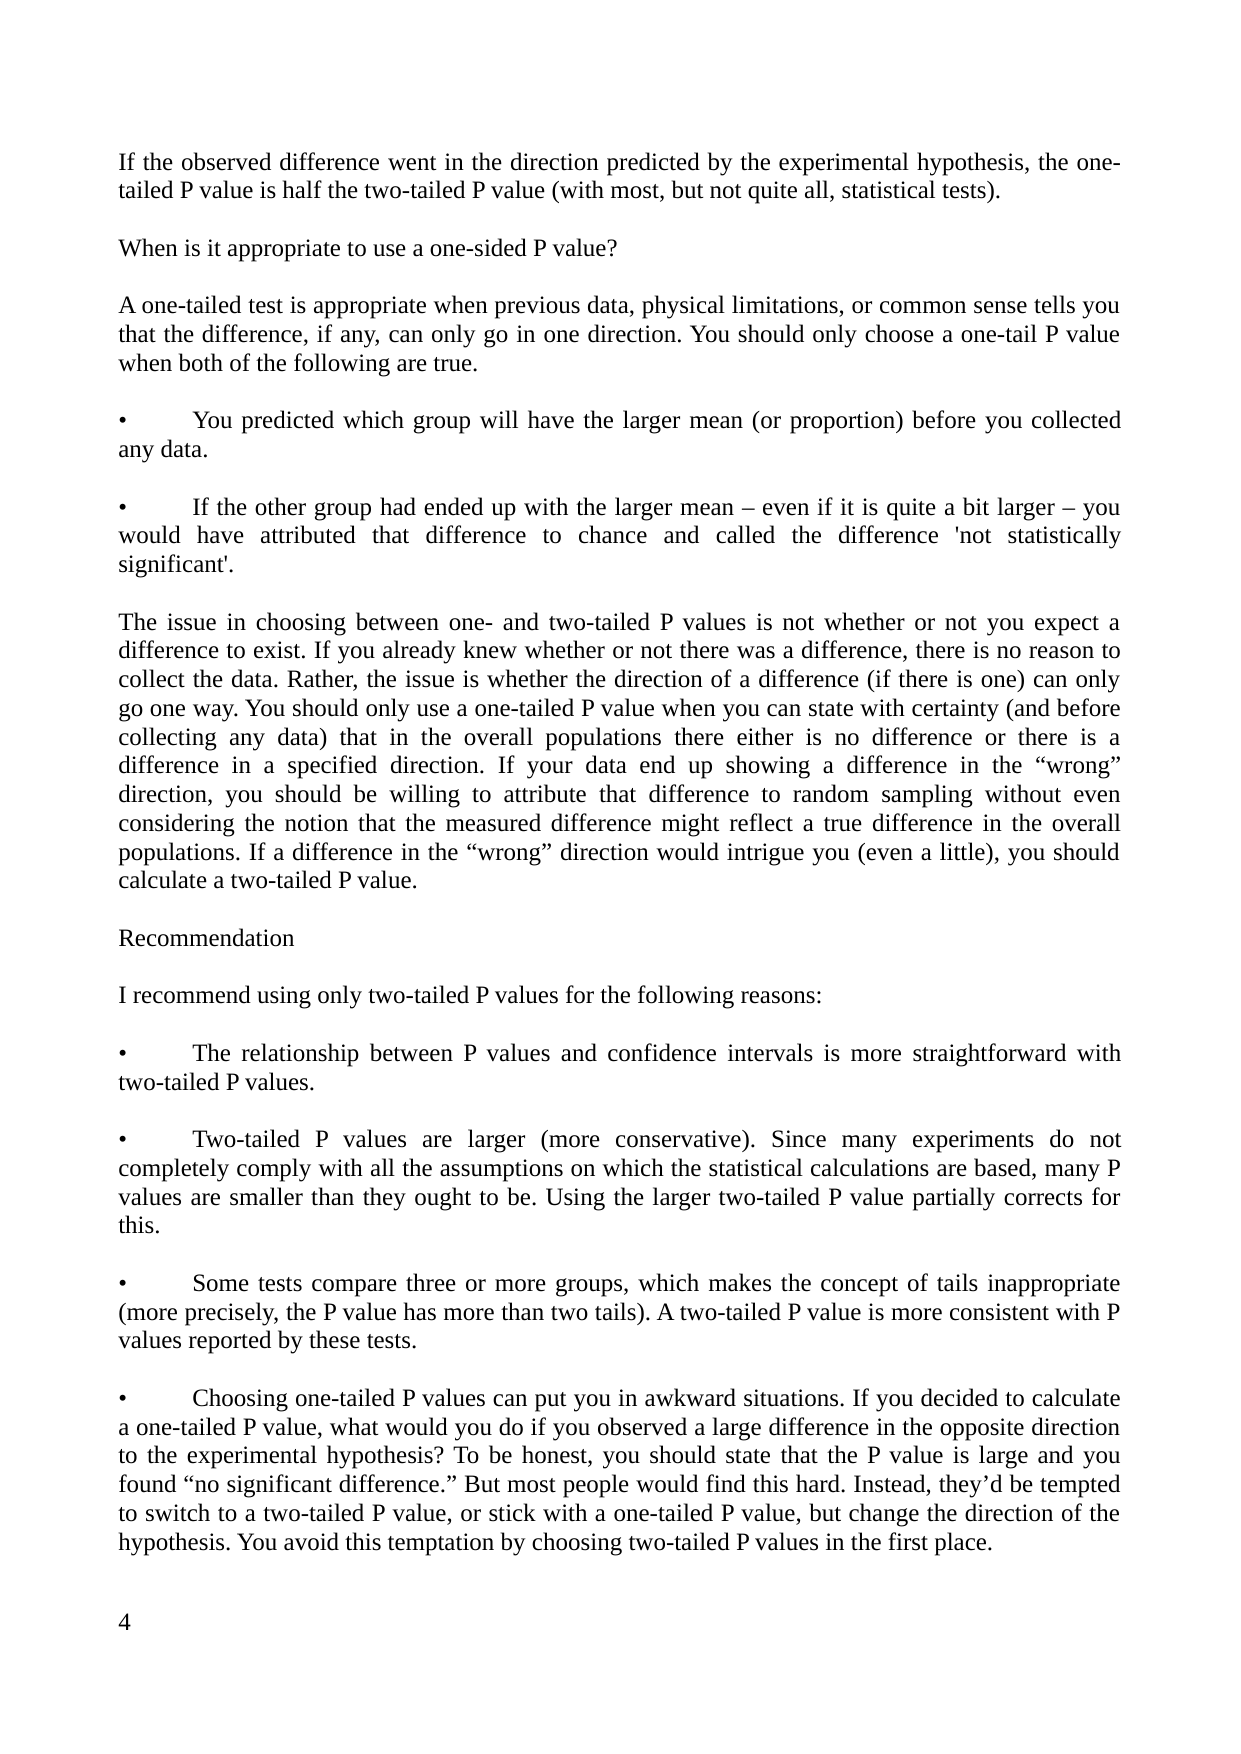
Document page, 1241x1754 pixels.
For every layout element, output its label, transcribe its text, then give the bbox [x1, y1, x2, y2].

text • Choosing one-tailed P values can put you in awkward situations. If you decided to calculate a one-tailed P value, what would you do if you observed a large difference in the opposite direction to the experimental hypothesis? To be honest, you should state that the P value is large and you found “no significant difference.” But most people would find this hard. Instead, they’d be tempted to switch to a two-tailed P value, or stick with a one-tailed P value, but change the direction of the hypothesis. You avoid this temptation by choosing two-tailed P values in the first place. [118, 1383, 1122, 1556]
text I recommend using only two-tailed P values for the following reasons: [118, 981, 1122, 1009]
text • The relationship between P values and confidence intervals is more straightforward with two-tailed P values. [118, 1038, 1122, 1096]
text A one-tailed test is appropriate when previous data, physical limitations, or common sense tells you that the difference, if any, can only go in one direction. You should only choose a one-tail P value when both of the following are true. [118, 291, 1122, 377]
text • If the other group had ended up with the larger mean – even if it is quite a bit larger – you would have attributed that difference to chance and called the difference 'not statistically significant'. [118, 492, 1122, 578]
text Recommendation [118, 923, 1122, 952]
text The issue in choosing between one- and two-tailed P values is not whether or not you expect a difference to exist. If you already knew whether or not there was a difference, there is no reason to collect the data. Rather, the issue is whether the direction of a difference (if there is one) can only go one way. You should only use a one-tailed P value when you can state with certainty (and before collecting any data) that in the overall populations there either is no difference or there is a difference in a specified direction. If your data end up showing a difference in the “wrong” direction, you should be willing to attribute that difference to random sampling without even considering the notion that the measured difference might reflect a true difference in the overall populations. If a difference in the “wrong” direction would intrigue you (even a little), you should calculate a two-tailed P value. [118, 607, 1122, 894]
text • Some tests compare three or more groups, which makes the concept of tails inappropriate (more precisely, the P value has more than two tails). A two-tailed P value is more consistent with P values reported by these tests. [118, 1268, 1122, 1354]
text If the observed difference went in the direction predicted by the experimental hypothesis, the one-tailed P value is half the two-tailed P value (with most, but not quite all, statistical tests). [118, 147, 1122, 204]
text When is it appropriate to use a one-sided P value? [118, 233, 1122, 262]
text • Two-tailed P values are larger (more conservative). Since many experiments do not completely comply with all the assumptions on which the statistical calculations are based, many P values are smaller than they ought to be. Using the larger two-tailed P value partially corrects for this. [118, 1124, 1122, 1239]
text • You predicted which group will have the larger mean (or proportion) before you collected any data. [118, 406, 1122, 463]
